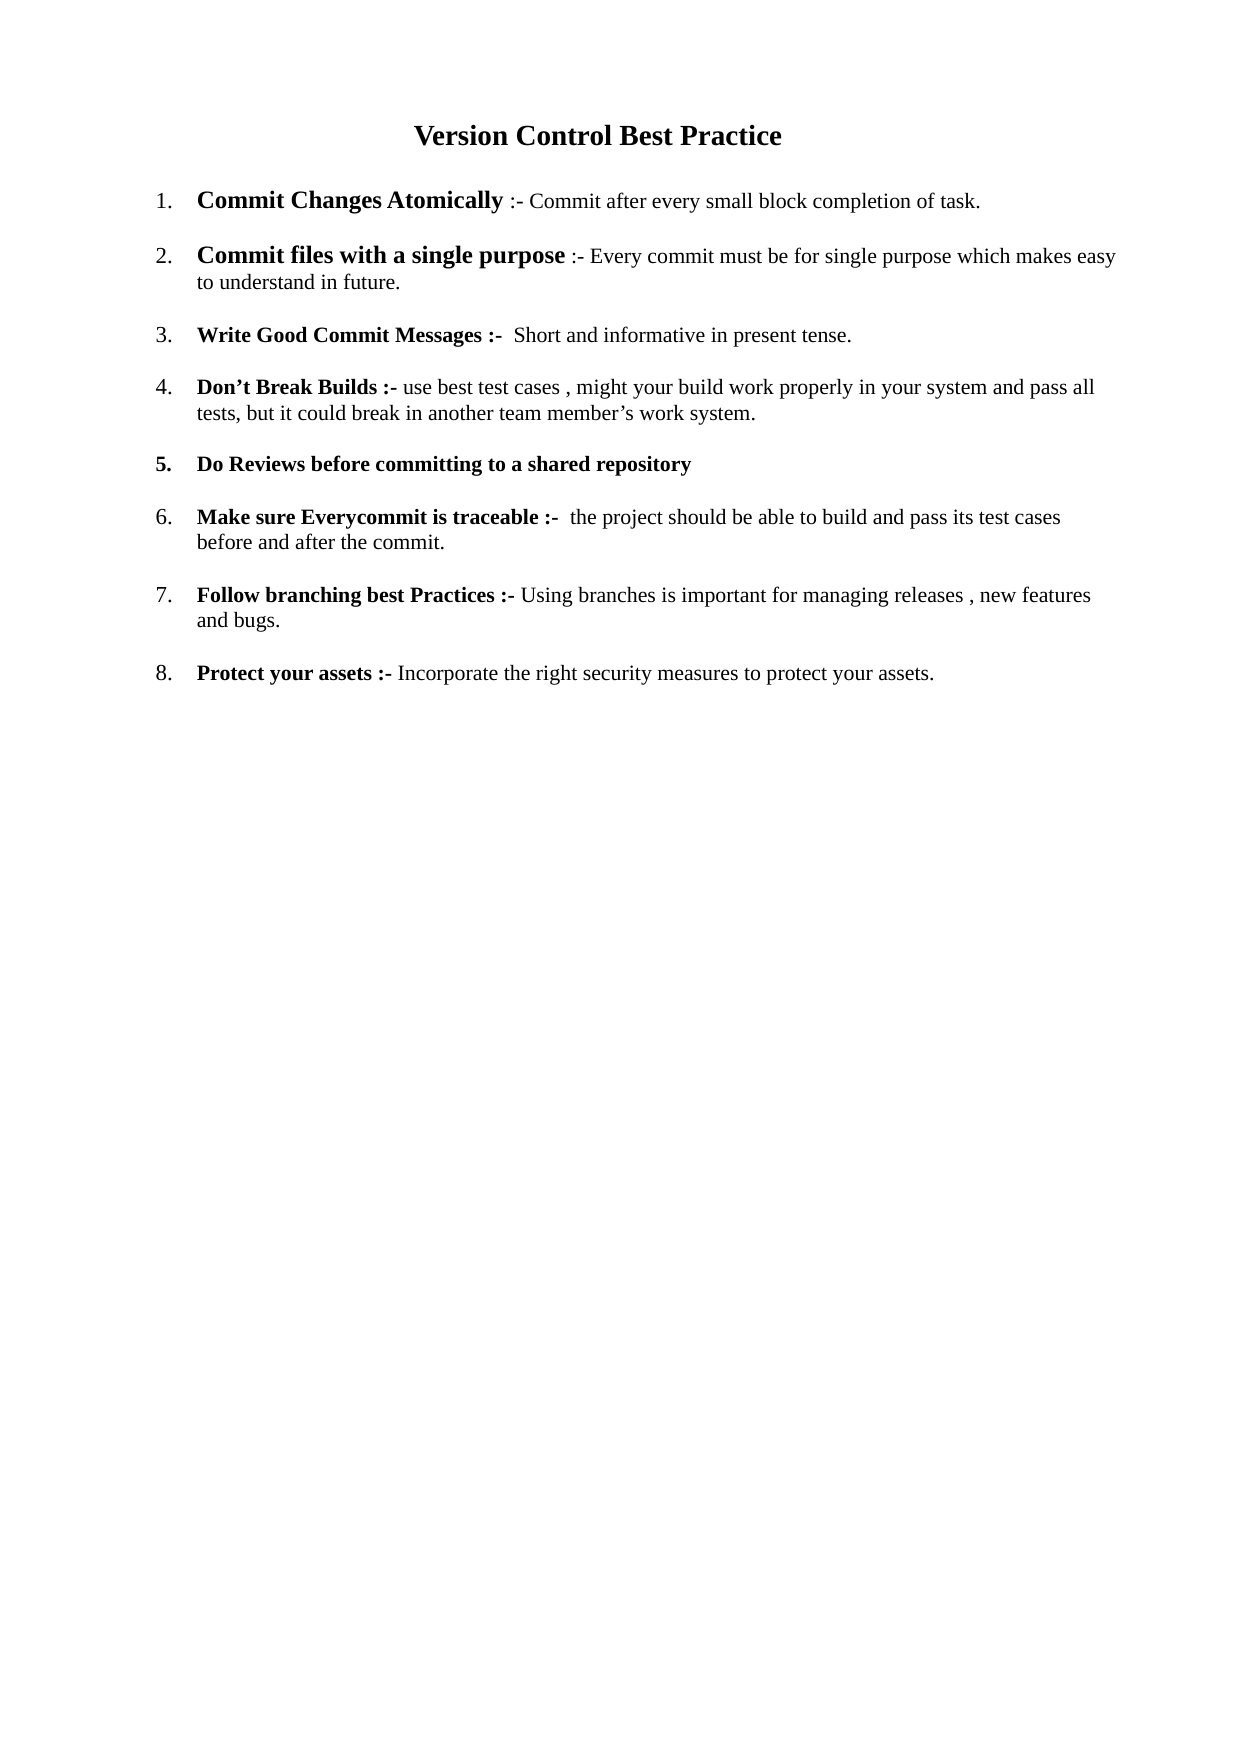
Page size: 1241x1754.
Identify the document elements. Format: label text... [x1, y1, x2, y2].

list Commit Changes Atomically :- Commit after every small block completion of task. [155, 185, 1122, 214]
list Follow branching best Practices :- Using branches is important for managing releases , new features and bugs. [155, 581, 1122, 632]
list Protect your assets :- Incorporate the right security measures to protect your assets. [155, 659, 1122, 685]
list Commit files with a single purpose :- Every commit must be for single purpose which makes easy to understand in future. [155, 240, 1122, 294]
list Don’t Break Builds :- use best test cases , might your build work properly in your system and pass all tests, but it could break in another team member’s work system. [155, 373, 1122, 425]
list Write Good Commit Messages :- Short and informative in present tense. [155, 321, 1122, 347]
list Make sure Everycommit is traceable :- the project should be able to build and pass its test cases before and after the commit. [155, 503, 1122, 554]
text Version Control Best Practice [118, 118, 1122, 152]
list Do Reviews before committing to a shared repository [155, 451, 1122, 476]
